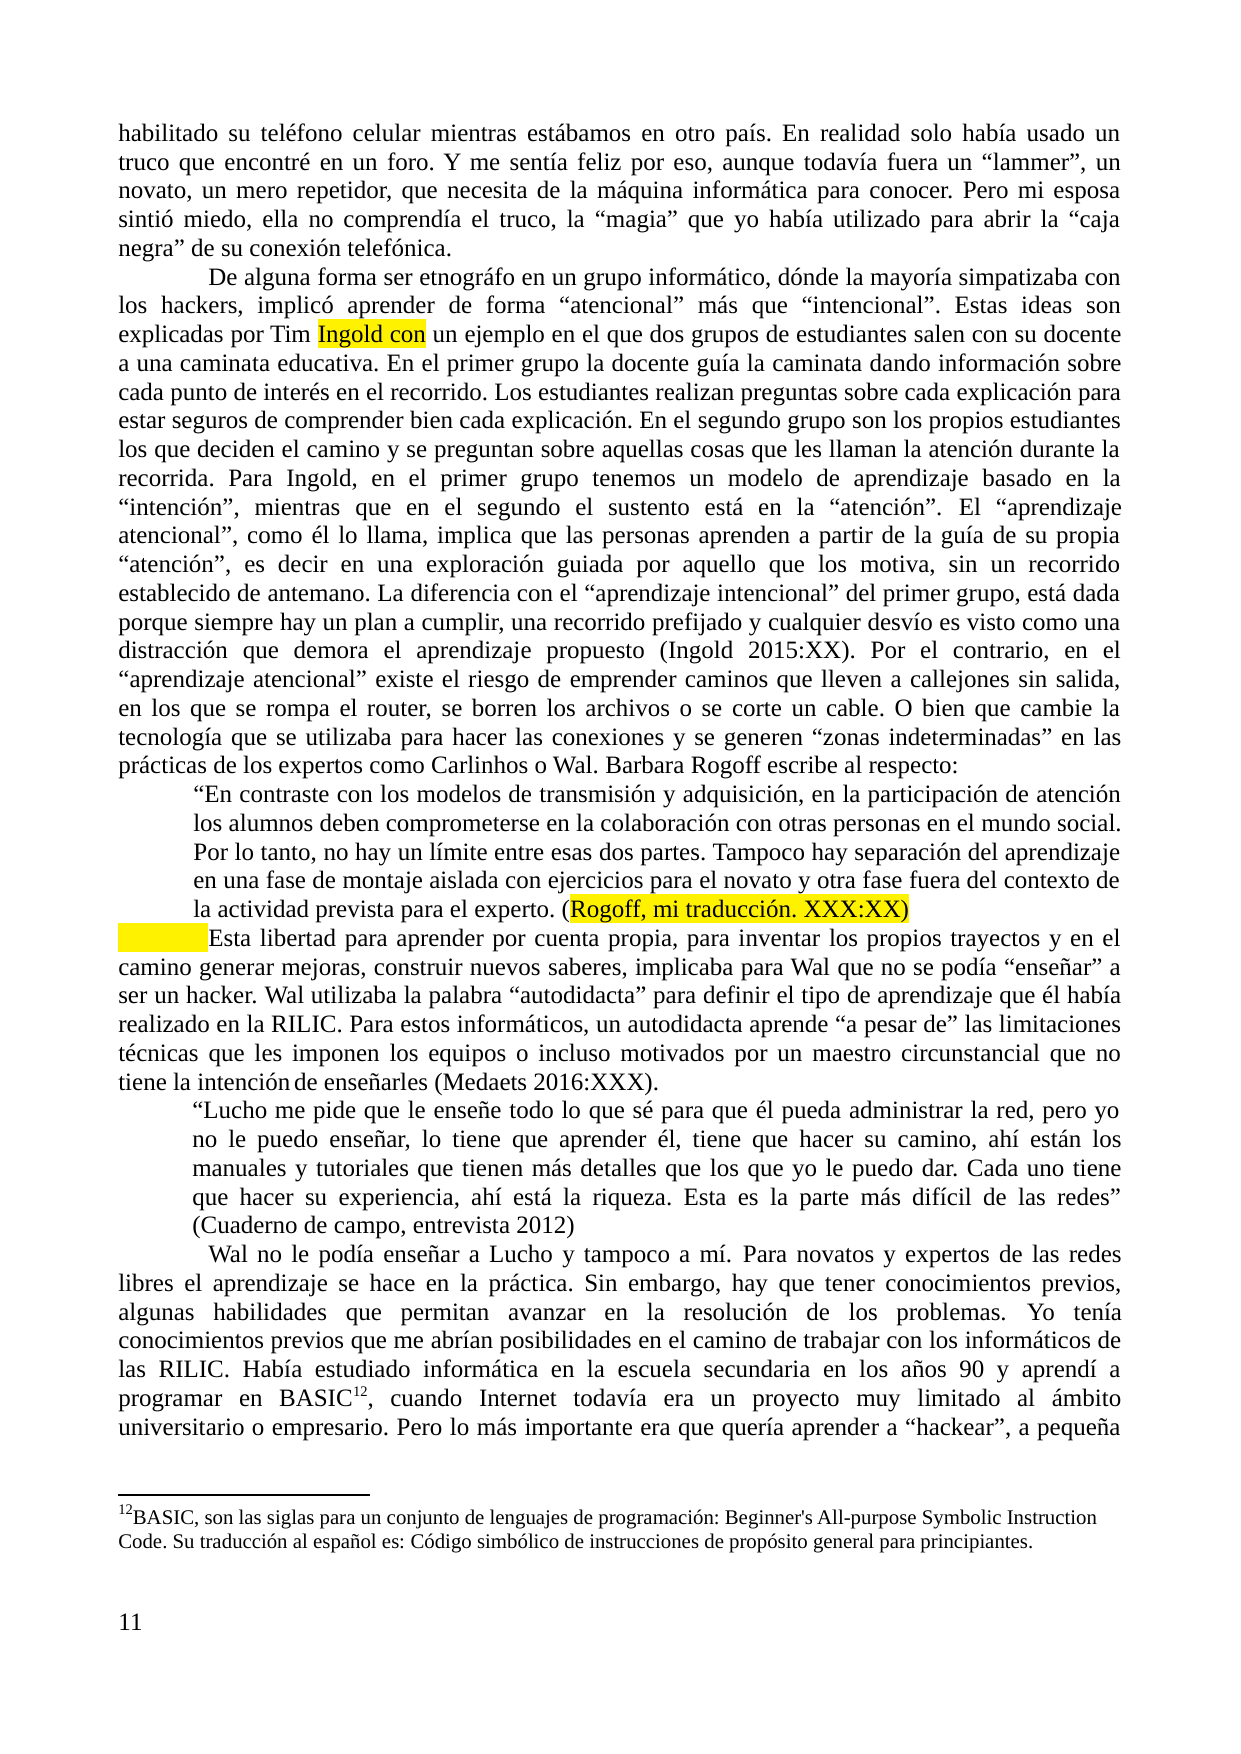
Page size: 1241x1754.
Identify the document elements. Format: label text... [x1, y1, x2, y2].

text Esta libertad para aprender por cuenta propia, para inventar los propios trayectos y en el camino generar mejoras, construir nuevos saberes, implicaba para Wal que no se podía “enseñar” a ser un hacker. Wal utilizaba la palabra “autodidacta” para definir el tipo de aprendizaje que él había realizado en la RILIC. Para estos informáticos, un autodidacta aprende “a pesar de” las limitaciones técnicas que les imponen los equipos o incluso motivados por un maestro circunstancial que no tiene la intención de enseñarles (Medaets 2016:XXX). [118, 923, 1122, 1096]
text “Lucho me pide que le enseñe todo lo que sé para que él pueda administrar la red, pero yo no le puedo enseñar, lo tiene que aprender él, tiene que hacer su camino, ahí están los manuales y tutoriales que tienen más detalles que los que yo le puedo dar. Cada uno tiene que hacer su experiencia, ahí está la riqueza. Esta es la parte más difícil de las redes” (Cuaderno de campo, entrevista 2012) [192, 1096, 1122, 1239]
text “En contraste con los modelos de transmisión y adquisición, en la participación de atención los alumnos deben comprometerse en la colaboración con otras personas en el mundo social. Por lo tanto, no hay un límite entre esas dos partes. Tampoco hay separación del aprendizaje en una fase de montaje aislada con ejercicios para el novato y otra fase fuera del contexto de la actividad prevista para el experto. (Rogoff, mi traducción. XXX:XX) [193, 779, 1122, 923]
text BASIC, son las siglas para un conjunto de lenguajes de programación: Beginner's All-purpose Symbolic Instruction Code. Su traducción al español es: Código simbólico de instrucciones de propósito general para principiantes. [118, 1501, 1122, 1553]
text habilitado su teléfono celular mientras estábamos en otro país. En realidad solo había usado un truco que encontré en un foro. Y me sentía feliz por eso, aunque todavía fuera un “lammer”, un novato, un mero repetidor, que necesita de la máquina informática para conocer. Pero mi esposa sintió miedo, ella no comprendía el truco, la “magia” que yo había utilizado para abrir la “caja negra” de su conexión telefónica. [118, 118, 1122, 262]
text De alguna forma ser etnográfo en un grupo informático, dónde la mayoría simpatizaba con los hackers, implicó aprender de forma “atencional” más que “intencional”. Estas ideas son explicadas por Tim Ingold con un ejemplo en el que dos grupos de estudiantes salen con su docente a una caminata educativa. En el primer grupo la docente guía la caminata dando información sobre cada punto de interés en el recorrido. Los estudiantes realizan preguntas sobre cada explicación para estar seguros de comprender bien cada explicación. En el segundo grupo son los propios estudiantes los que deciden el camino y se preguntan sobre aquellas cosas que les llaman la atención durante la recorrida. Para Ingold, en el primer grupo tenemos un modelo de aprendizaje basado en la “intención”, mientras que en el segundo el sustento está en la “atención”. El “aprendizaje atencional”, como él lo llama, implica que las personas aprenden a partir de la guía de su propia “atención”, es decir en una exploración guiada por aquello que los motiva, sin un recorrido establecido de antemano. La diferencia con el “aprendizaje intencional” del primer grupo, está dada porque siempre hay un plan a cumplir, una recorrido prefijado y cualquier desvío es visto como una distracción que demora el aprendizaje propuesto (Ingold 2015:XX). Por el contrario, en el “aprendizaje atencional” existe el riesgo de emprender caminos que lleven a callejones sin salida, en los que se rompa el router, se borren los archivos o se corte un cable. O bien que cambie la tecnología que se utilizaba para hacer las conexiones y se generen “zonas indeterminadas” en las prácticas de los expertos como Carlinhos o Wal. Barbara Rogoff escribe al respecto: [118, 262, 1122, 779]
text Wal no le podía enseñar a Lucho y tampoco a mí. Para novatos y expertos de las redes libres el aprendizaje se hace en la práctica. Sin embargo, hay que tener conocimientos previos, algunas habilidades que permitan avanzar en la resolución de los problemas. Yo tenía conocimientos previos que me abrían posibilidades en el camino de trabajar con los informáticos de las RILIC. Había estudiado informática en la escuela secundaria en los años 90 y aprendí a programar en BASIC, cuando Internet todavía era un proyecto muy limitado al ámbito universitario o empresario. Pero lo más importante era que quería aprender a “hackear”, a pequeña [118, 1239, 1122, 1441]
